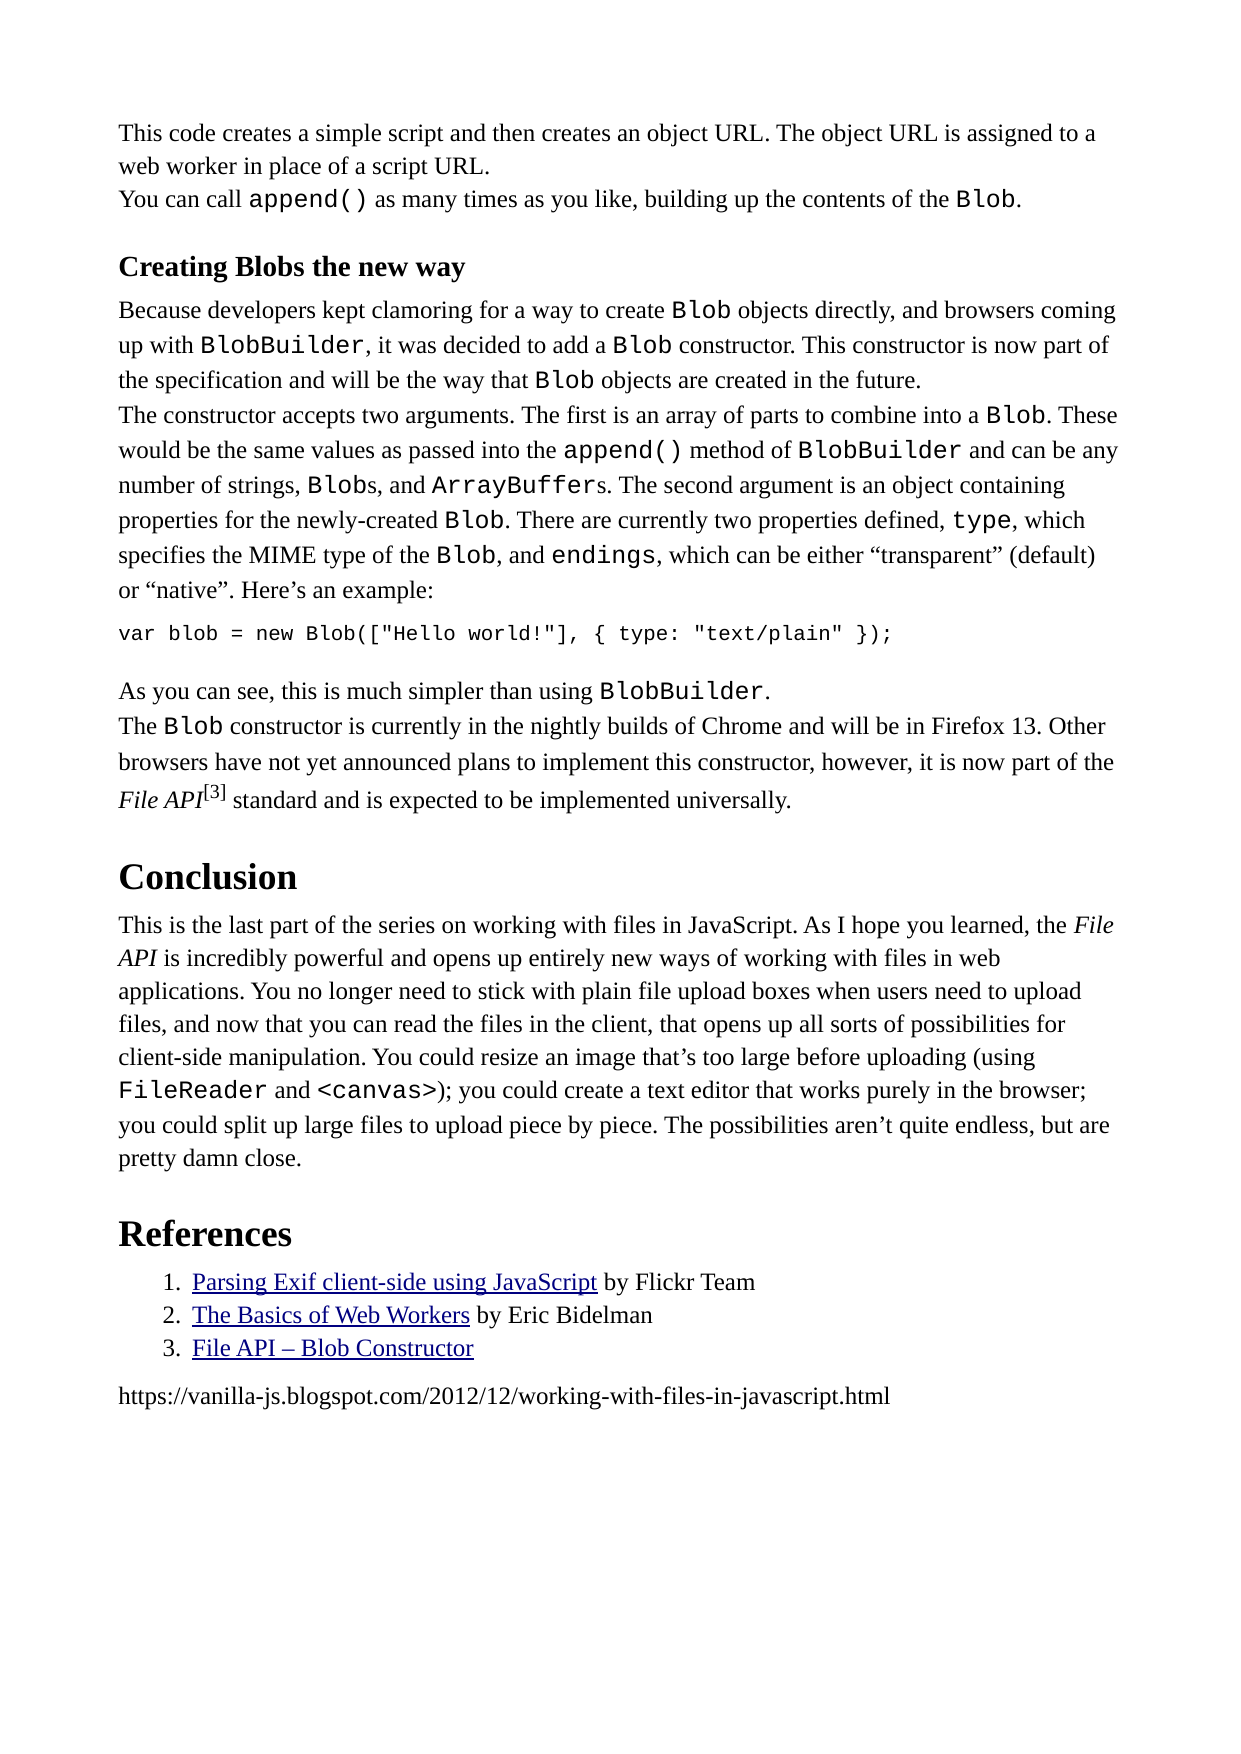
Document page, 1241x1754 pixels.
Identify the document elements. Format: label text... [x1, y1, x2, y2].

text var blob = new Blob(["Hello world!"], { type: "text/plain" }); [118, 623, 1122, 647]
subtitle Conclusion [118, 854, 1122, 897]
subtitle References [118, 1212, 1122, 1255]
list The Basics of Web Workers by Eric Bidelman [162, 1300, 1122, 1329]
text This code creates a simple script and then creates an object URL. The object URL is assigned to a web worker in place of a script URL. You can call append() as many times as you like, building up the contents of the Blob. [118, 118, 1122, 215]
text As you can see, this is much simpler than using BlobBuilder. The Blob constructor is currently in the nightly builds of Chrome and will be in Firefox 13. Other browsers have not yet announced plans to implement this constructor, however, it is now part of the File API[3] standard and is expected to be implemented universally. [118, 676, 1122, 814]
list File API – Blob Constructor [162, 1333, 1122, 1362]
list Parsing Exif client-side using JavaScript by Flickr Team [162, 1267, 1122, 1296]
text Because developers kept clamoring for a way to create Blob objects directly, and browsers coming up with BlobBuilder, it was decided to add a Blob constructor. This constructor is now part of the specification and will be the way that Blob objects are created in the future. The constructor accepts two arguments. The first is an array of parts to combine into a Blob. These would be the same values as passed into the append() method of BlobBuilder and can be any number of strings, Blobs, and ArrayBuffers. The second argument is an object containing properties for the newly-created Blob. There are currently two properties defined, type, which specifies the MIME type of the Blob, and endings, which can be either “transparent” (default) or “native”. Here’s an example: [118, 295, 1122, 604]
text This is the last part of the series on working with files in JavaScript. As I hope you learned, the File API is incredibly powerful and opens up entirely new ways of working with files in web applications. You no longer need to stick with plain file upload boxes when users need to upload files, and now that you can read the files in the client, that opens up all sorts of possibilities for client-side manipulation. You could resize an image that’s too large before uploading (using FileReader and <canvas>); you could create a text editor that works purely in the browser; you could split up large files to upload piece by piece. The possibilities aren’t quite endless, but are pretty damn close. [118, 910, 1122, 1172]
subtitle Creating Blobs the new way [118, 249, 1122, 282]
text https://vanilla-js.blogspot.com/2012/12/working-with-files-in-javascript.html [118, 1381, 1122, 1409]
